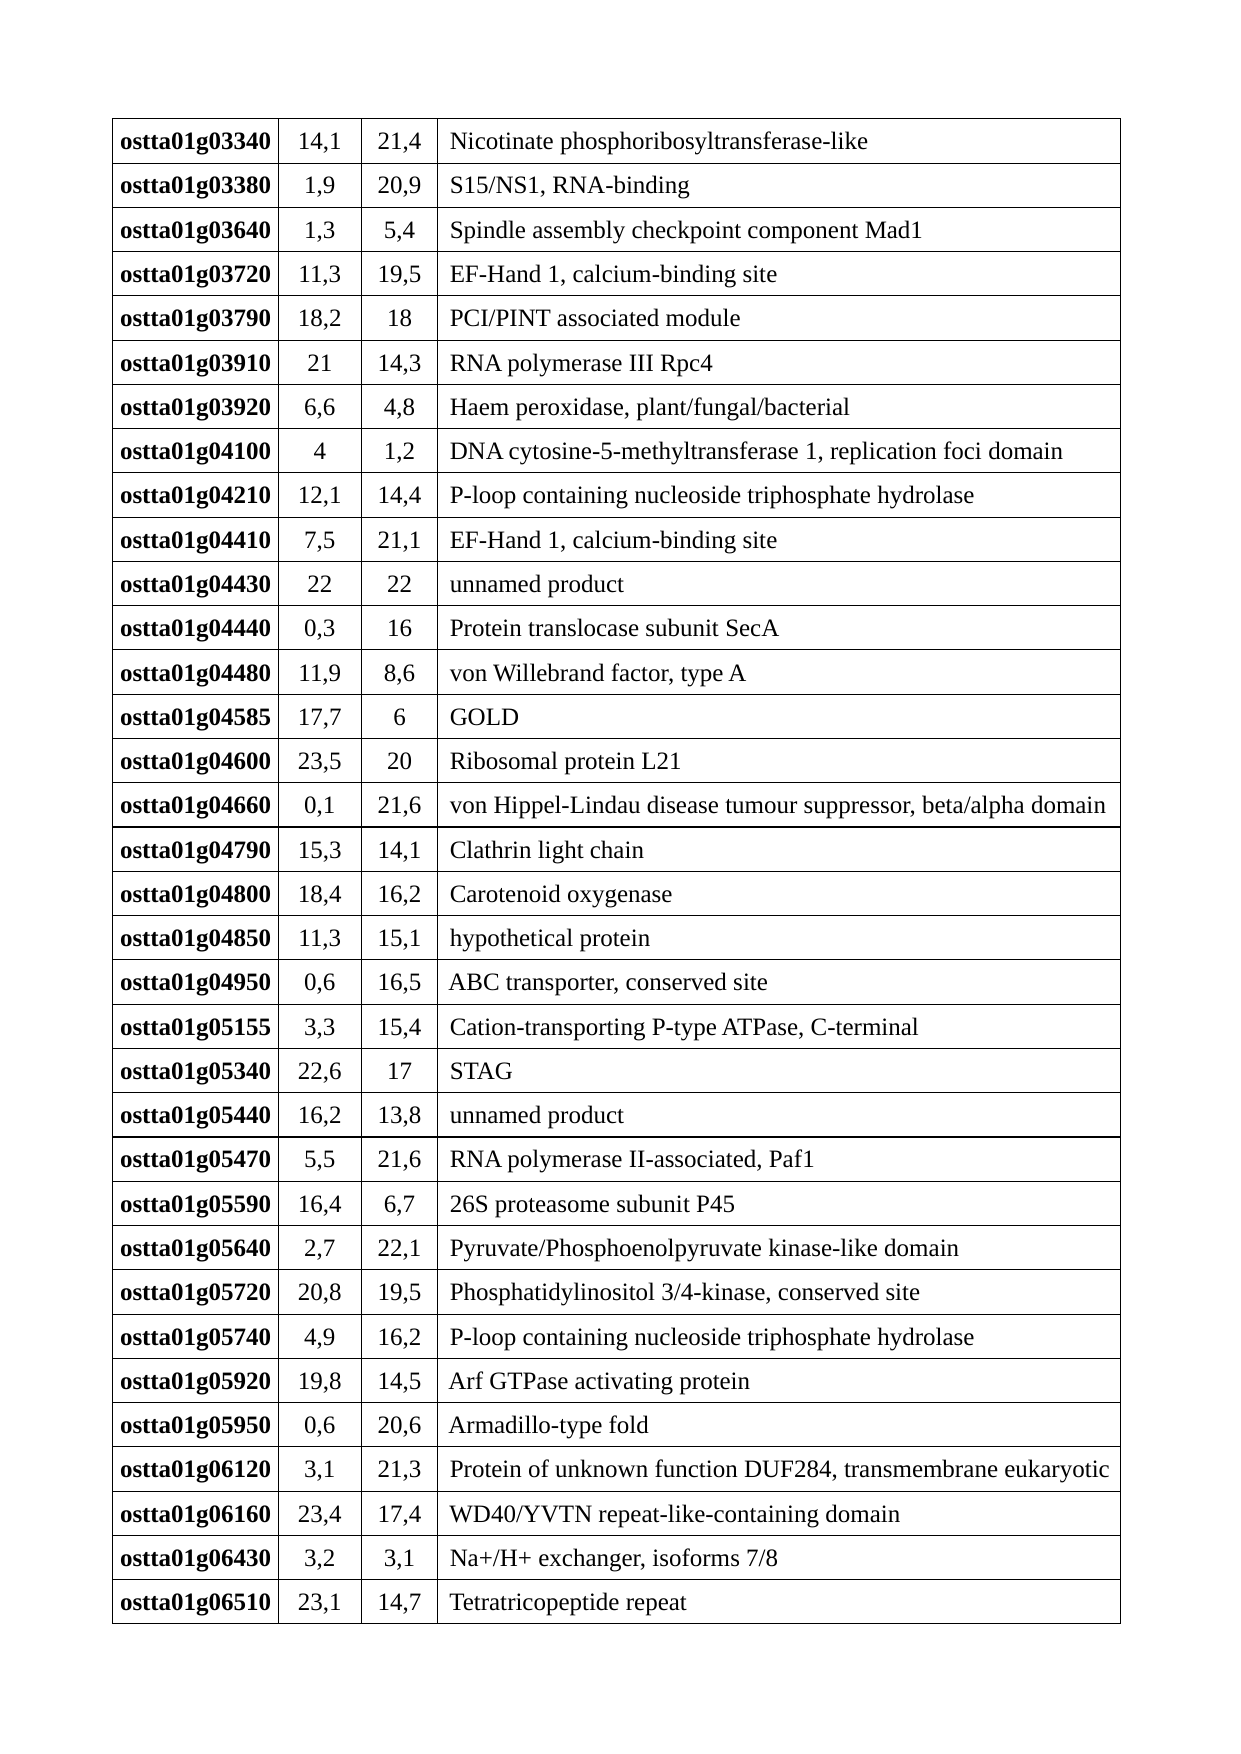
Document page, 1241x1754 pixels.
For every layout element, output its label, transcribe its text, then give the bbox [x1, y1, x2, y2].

table_cell 21,3 [362, 1447, 437, 1491]
table_cell Tetratricopeptide repeat [438, 1580, 1120, 1623]
table_cell ostta01g03340 [113, 119, 278, 162]
table_cell Ribosomal protein L21 [438, 739, 1120, 782]
table_cell 3,2 [279, 1536, 361, 1579]
table_cell 13,8 [362, 1093, 437, 1136]
table_cell Haem peroxidase, plant/fungal/bacterial [438, 385, 1120, 428]
table_cell 16,4 [279, 1182, 361, 1225]
table_cell ostta01g04950 [113, 960, 278, 1003]
table_cell 21,6 [362, 1138, 437, 1181]
table_cell 17 [362, 1049, 437, 1092]
table_cell 16,2 [279, 1093, 361, 1136]
table_cell 21,6 [362, 783, 437, 826]
table_cell Arf GTPase activating protein [438, 1359, 1120, 1402]
table_cell 18 [362, 296, 437, 339]
table_cell 22,1 [362, 1226, 437, 1269]
table_cell 15,3 [279, 828, 361, 871]
table_cell ABC transporter, conserved site [438, 960, 1120, 1003]
table_cell hypothetical protein [438, 916, 1120, 959]
table_cell ostta01g03720 [113, 252, 278, 295]
table_cell 19,5 [362, 1270, 437, 1313]
table_cell 11,3 [279, 916, 361, 959]
table_cell 22 [362, 562, 437, 605]
table_cell von Willebrand factor, type A [438, 650, 1120, 694]
table_cell ostta01g03910 [113, 341, 278, 384]
table_cell 0,1 [279, 783, 361, 826]
table_cell P-loop containing nucleoside triphosphate hydrolase [438, 1315, 1120, 1358]
table_cell 4 [279, 429, 361, 472]
table_cell DNA cytosine-5-methyltransferase 1, replication foci domain [438, 429, 1120, 472]
table_cell 0,3 [279, 606, 361, 649]
table_cell ostta01g04430 [113, 562, 278, 605]
table_cell Armadillo-type fold [438, 1403, 1120, 1446]
table_cell 2,7 [279, 1226, 361, 1269]
table_cell ostta01g06120 [113, 1447, 278, 1491]
table_cell GOLD [438, 695, 1120, 738]
table_cell 6,6 [279, 385, 361, 428]
table_cell 15,4 [362, 1005, 437, 1048]
table_cell 21,1 [362, 518, 437, 561]
table_cell ostta01g05155 [113, 1005, 278, 1048]
table_cell 6,7 [362, 1182, 437, 1225]
table_cell EF-Hand 1, calcium-binding site [438, 518, 1120, 561]
table_cell 7,5 [279, 518, 361, 561]
table_cell 21,4 [362, 119, 437, 162]
table_cell 20 [362, 739, 437, 782]
table_cell 0,6 [279, 960, 361, 1003]
table_cell ostta01g04850 [113, 916, 278, 959]
table_cell ostta01g06510 [113, 1580, 278, 1623]
table_cell 0,6 [279, 1403, 361, 1446]
table_cell 5,4 [362, 208, 437, 251]
table_cell ostta01g05950 [113, 1403, 278, 1446]
table_cell ostta01g06430 [113, 1536, 278, 1579]
table_cell ostta01g03380 [113, 164, 278, 207]
table_cell 16,2 [362, 872, 437, 915]
table_cell 8,6 [362, 650, 437, 694]
table_cell 23,5 [279, 739, 361, 782]
table_cell 20,8 [279, 1270, 361, 1313]
table_cell ostta01g04800 [113, 872, 278, 915]
table_cell 16,5 [362, 960, 437, 1003]
table_cell 15,1 [362, 916, 437, 959]
table_cell 1,2 [362, 429, 437, 472]
table_cell ostta01g03640 [113, 208, 278, 251]
table_cell 14,1 [362, 828, 437, 871]
table_cell 18,4 [279, 872, 361, 915]
table_cell Protein of unknown function DUF284, transmembrane eukaryotic [438, 1447, 1120, 1491]
table_cell Na+/H+ exchanger, isoforms 7/8 [438, 1536, 1120, 1579]
table_cell STAG [438, 1049, 1120, 1092]
table_cell ostta01g05440 [113, 1093, 278, 1136]
table_cell 16 [362, 606, 437, 649]
table_cell 6 [362, 695, 437, 738]
table_cell 12,1 [279, 473, 361, 517]
table_cell S15/NS1, RNA-binding [438, 164, 1120, 207]
table_cell Pyruvate/Phosphoenolpyruvate kinase-like domain [438, 1226, 1120, 1269]
table_cell 3,1 [362, 1536, 437, 1579]
table_cell EF-Hand 1, calcium-binding site [438, 252, 1120, 295]
table_cell 23,4 [279, 1492, 361, 1535]
table_cell ostta01g04790 [113, 828, 278, 871]
table_cell ostta01g05740 [113, 1315, 278, 1358]
table_cell Carotenoid oxygenase [438, 872, 1120, 915]
table_cell 19,5 [362, 252, 437, 295]
table_cell ostta01g04440 [113, 606, 278, 649]
table_cell 1,9 [279, 164, 361, 207]
table_cell RNA polymerase II-associated, Paf1 [438, 1138, 1120, 1181]
table_cell Nicotinate phosphoribosyltransferase-like [438, 119, 1120, 162]
table_cell 11,3 [279, 252, 361, 295]
table_cell 14,3 [362, 341, 437, 384]
table_cell Clathrin light chain [438, 828, 1120, 871]
table_cell 14,1 [279, 119, 361, 162]
table_cell unnamed product [438, 562, 1120, 605]
table_cell ostta01g05640 [113, 1226, 278, 1269]
table_cell 5,5 [279, 1138, 361, 1181]
table_cell 16,2 [362, 1315, 437, 1358]
table_cell von Hippel-Lindau disease tumour suppressor, beta/alpha domain [438, 783, 1120, 826]
table_cell ostta01g03920 [113, 385, 278, 428]
table_cell WD40/YVTN repeat-like-containing domain [438, 1492, 1120, 1535]
table_cell 4,8 [362, 385, 437, 428]
table_cell 14,5 [362, 1359, 437, 1402]
table_cell 1,3 [279, 208, 361, 251]
table_cell unnamed product [438, 1093, 1120, 1136]
table_cell 20,9 [362, 164, 437, 207]
table_cell Phosphatidylinositol 3/4-kinase, conserved site [438, 1270, 1120, 1313]
table_cell ostta01g04410 [113, 518, 278, 561]
table_cell ostta01g04480 [113, 650, 278, 694]
table_cell 11,9 [279, 650, 361, 694]
table_cell 17,7 [279, 695, 361, 738]
table_cell 3,1 [279, 1447, 361, 1491]
table_cell 22 [279, 562, 361, 605]
table_cell ostta01g04600 [113, 739, 278, 782]
table_cell 17,4 [362, 1492, 437, 1535]
table_cell ostta01g04100 [113, 429, 278, 472]
table_cell ostta01g06160 [113, 1492, 278, 1535]
table_cell 14,7 [362, 1580, 437, 1623]
table_cell P-loop containing nucleoside triphosphate hydrolase [438, 473, 1120, 517]
table_cell Spindle assembly checkpoint component Mad1 [438, 208, 1120, 251]
table_cell 3,3 [279, 1005, 361, 1048]
table_cell 18,2 [279, 296, 361, 339]
table_cell ostta01g04210 [113, 473, 278, 517]
table_cell 14,4 [362, 473, 437, 517]
table_cell 20,6 [362, 1403, 437, 1446]
table_cell 19,8 [279, 1359, 361, 1402]
table_cell 4,9 [279, 1315, 361, 1358]
table_cell ostta01g05590 [113, 1182, 278, 1225]
table_cell Protein translocase subunit SecA [438, 606, 1120, 649]
table_cell Cation-transporting P-type ATPase, C-terminal [438, 1005, 1120, 1048]
table_cell ostta01g05720 [113, 1270, 278, 1313]
table_cell ostta01g05920 [113, 1359, 278, 1402]
table_cell ostta01g04660 [113, 783, 278, 826]
table_cell RNA polymerase III Rpc4 [438, 341, 1120, 384]
table_cell PCI/PINT associated module [438, 296, 1120, 339]
table_cell ostta01g04585 [113, 695, 278, 738]
table_cell ostta01g05470 [113, 1138, 278, 1181]
table_cell 23,1 [279, 1580, 361, 1623]
table_cell ostta01g03790 [113, 296, 278, 339]
table_cell 26S proteasome subunit P45 [438, 1182, 1120, 1225]
table_cell 21 [279, 341, 361, 384]
table_cell 22,6 [279, 1049, 361, 1092]
table_cell ostta01g05340 [113, 1049, 278, 1092]
